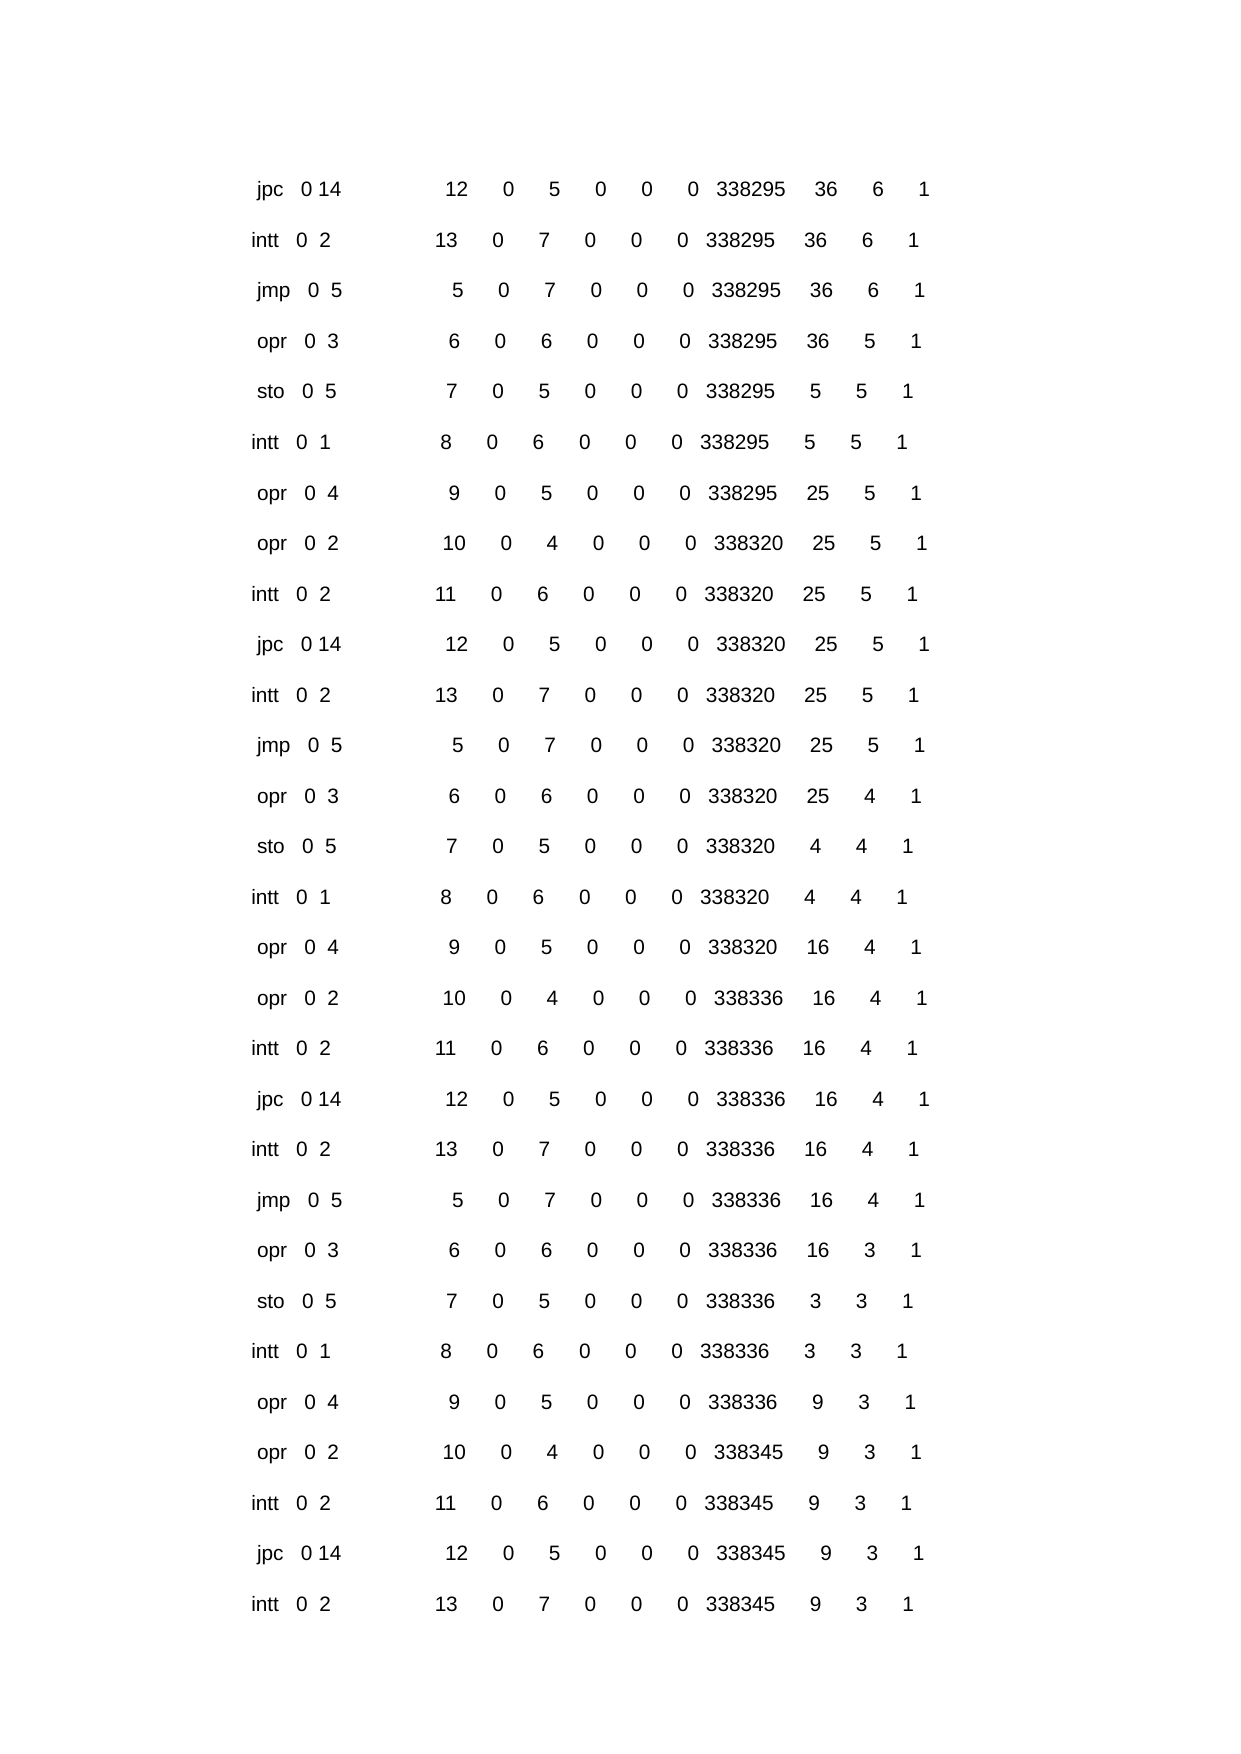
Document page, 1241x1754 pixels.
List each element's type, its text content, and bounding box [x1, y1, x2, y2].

text intt 0 1 8 0 6 0 0 0 338320 4 4 1 [251, 884, 1122, 908]
text jmp 0 5 5 0 7 0 0 0 338320 25 5 1 [251, 733, 1122, 757]
text opr 0 2 10 0 4 0 0 0 338345 9 3 1 [251, 1440, 1122, 1464]
text sto 0 5 7 0 5 0 0 0 338295 5 5 1 [251, 379, 1122, 403]
text intt 0 2 13 0 7 0 0 0 338320 25 5 1 [251, 682, 1122, 706]
text jmp 0 5 5 0 7 0 0 0 338295 36 6 1 [251, 278, 1122, 302]
text intt 0 2 11 0 6 0 0 0 338320 25 5 1 [251, 581, 1122, 605]
text intt 0 2 13 0 7 0 0 0 338295 36 6 1 [251, 228, 1122, 252]
text opr 0 2 10 0 4 0 0 0 338320 25 5 1 [251, 531, 1122, 555]
text intt 0 2 13 0 7 0 0 0 338336 16 4 1 [251, 1137, 1122, 1161]
text jpc 0 14 12 0 5 0 0 0 338336 16 4 1 [251, 1087, 1122, 1111]
text jpc 0 14 12 0 5 0 0 0 338295 36 6 1 [251, 177, 1122, 201]
text opr 0 4 9 0 5 0 0 0 338295 25 5 1 [251, 480, 1122, 504]
text opr 0 4 9 0 5 0 0 0 338320 16 4 1 [251, 935, 1122, 959]
text opr 0 2 10 0 4 0 0 0 338336 16 4 1 [251, 986, 1122, 1009]
text jpc 0 14 12 0 5 0 0 0 338345 9 3 1 [251, 1541, 1122, 1565]
text intt 0 1 8 0 6 0 0 0 338336 3 3 1 [251, 1339, 1122, 1363]
text intt 0 1 8 0 6 0 0 0 338295 5 5 1 [251, 430, 1122, 454]
text intt 0 2 13 0 7 0 0 0 338345 9 3 1 [251, 1592, 1122, 1616]
text opr 0 4 9 0 5 0 0 0 338336 9 3 1 [251, 1390, 1122, 1414]
text opr 0 3 6 0 6 0 0 0 338336 16 3 1 [251, 1238, 1122, 1262]
text jmp 0 5 5 0 7 0 0 0 338336 16 4 1 [251, 1188, 1122, 1212]
text sto 0 5 7 0 5 0 0 0 338336 3 3 1 [251, 1289, 1122, 1313]
text intt 0 2 11 0 6 0 0 0 338336 16 4 1 [251, 1036, 1122, 1060]
text jpc 0 14 12 0 5 0 0 0 338320 25 5 1 [251, 632, 1122, 656]
text sto 0 5 7 0 5 0 0 0 338320 4 4 1 [251, 834, 1122, 858]
text opr 0 3 6 0 6 0 0 0 338320 25 4 1 [251, 783, 1122, 807]
text opr 0 3 6 0 6 0 0 0 338295 36 5 1 [251, 329, 1122, 353]
text intt 0 2 11 0 6 0 0 0 338345 9 3 1 [251, 1491, 1122, 1515]
